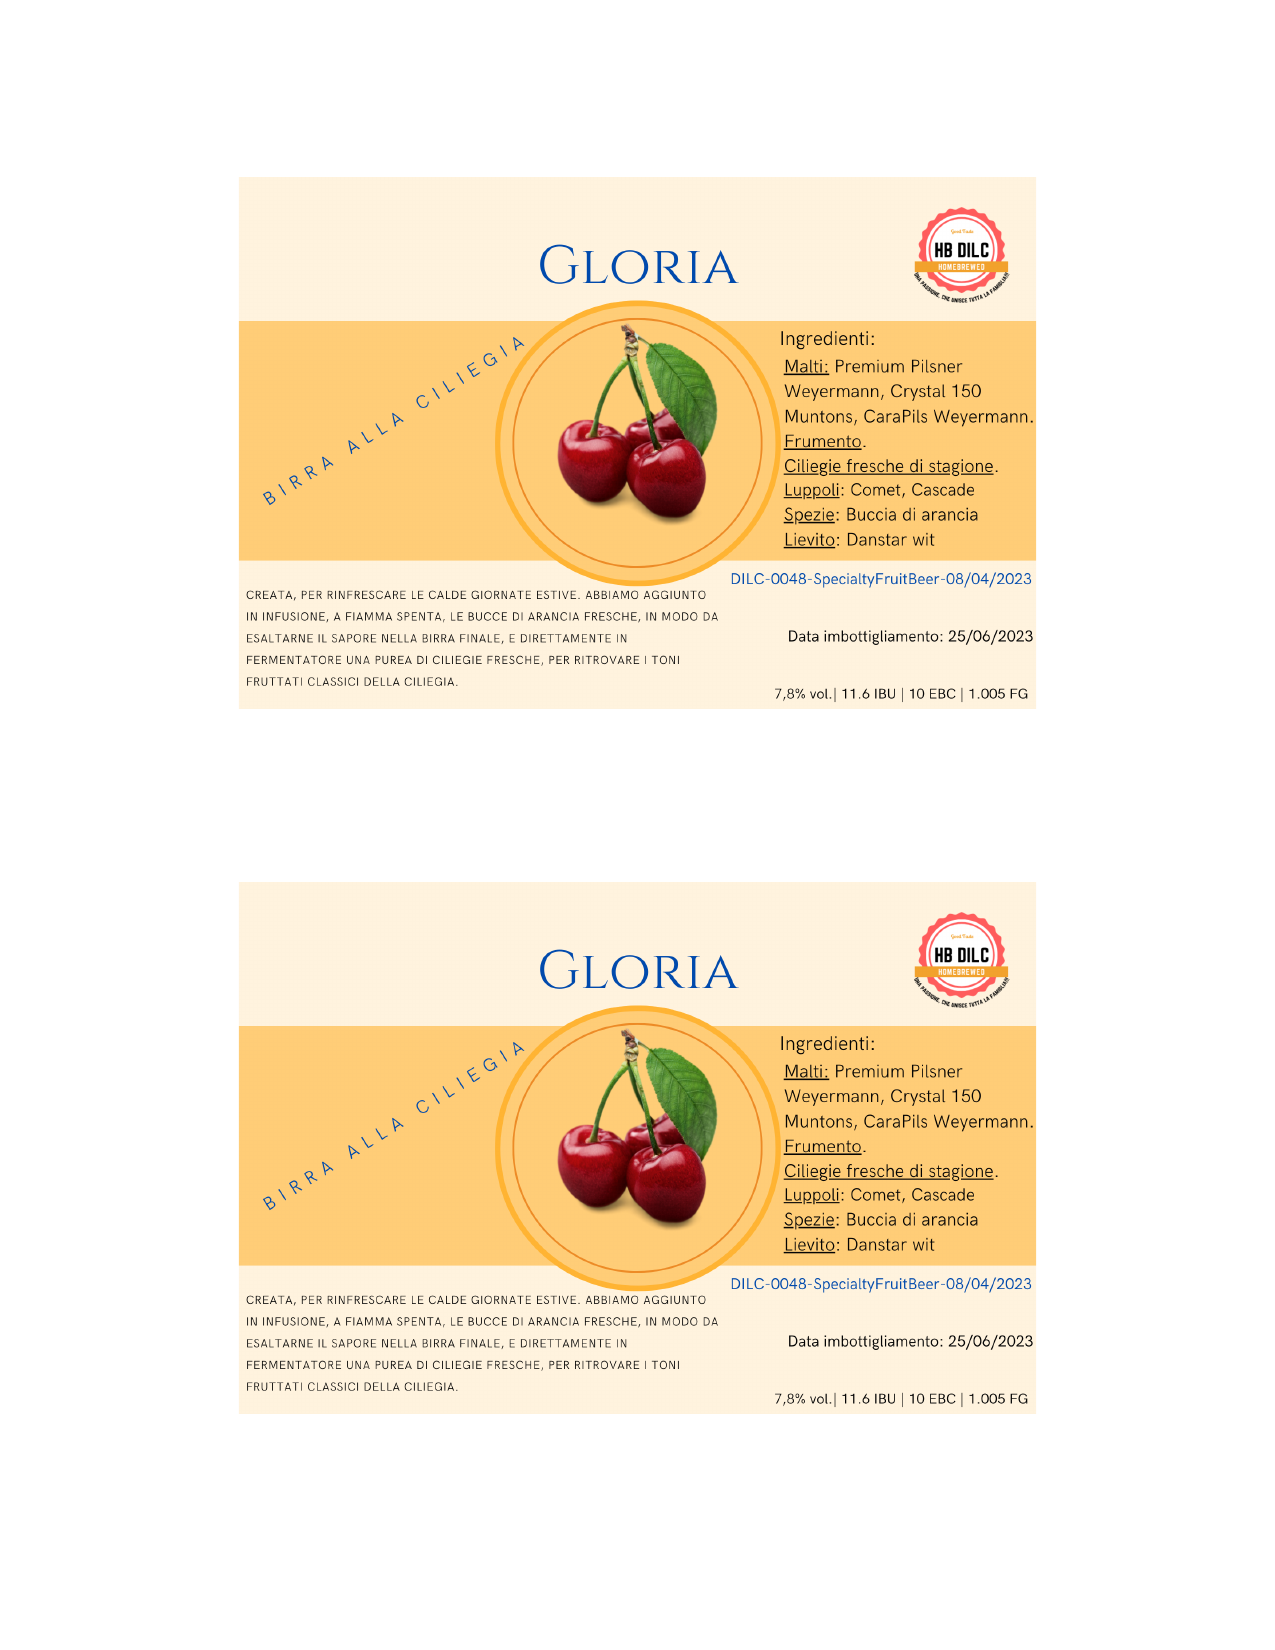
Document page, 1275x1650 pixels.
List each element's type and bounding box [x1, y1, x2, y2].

picture [238, 882, 1037, 1414]
picture [238, 177, 1037, 709]
